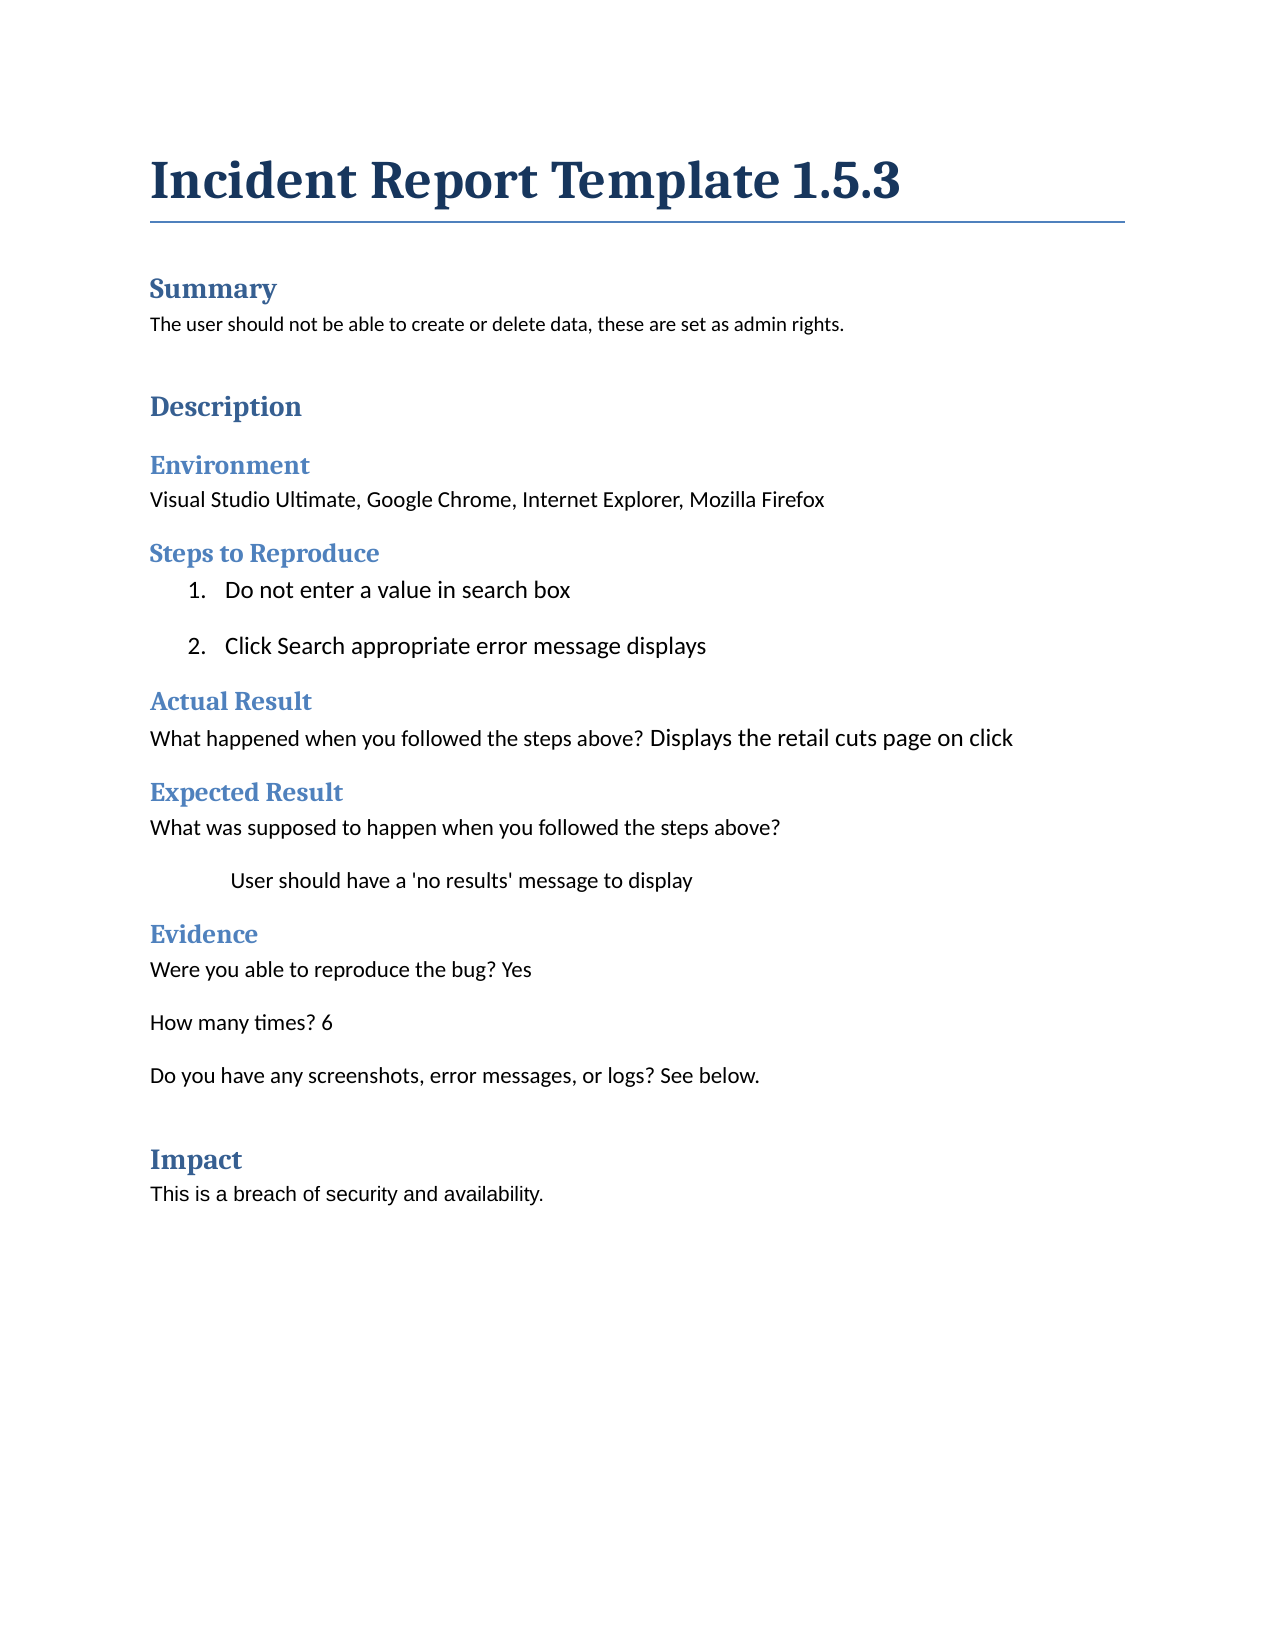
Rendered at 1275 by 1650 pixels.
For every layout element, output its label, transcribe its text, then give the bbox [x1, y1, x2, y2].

subtitle Actual Result [150, 686, 1125, 717]
text This is a breach of security and availability. [150, 1182, 1125, 1206]
subtitle Environment [150, 450, 1125, 481]
text The user should not be able to create or delete data, these are set as admin rights. [150, 311, 1125, 337]
subtitle Expected Result [150, 777, 1125, 809]
list Click Search appropriate error message displays [187, 630, 1125, 661]
title Incident Report Template 1.5.3 [150, 150, 1125, 221]
text Visual Studio Ultimate, Google Chrome, Internet Explorer, Mozilla Firefox [150, 486, 1125, 513]
subtitle Description [150, 390, 1125, 424]
subtitle Impact [150, 1143, 1125, 1177]
text What was supposed to happen when you followed the steps above? [150, 813, 1125, 841]
subtitle Evidence [150, 919, 1125, 950]
subtitle Steps to Reproduce [150, 538, 1125, 570]
text What happened when you followed the steps above? Displays the retail cuts page on click [150, 722, 1125, 752]
text How many times? 6 [150, 1008, 1125, 1036]
text Do you have any screenshots, error messages, or logs? See below. [150, 1061, 1125, 1089]
subtitle Summary [150, 273, 1125, 306]
text Were you able to reproduce the bug? Yes [150, 955, 1125, 983]
list User should have a 'no results' message to display [193, 866, 1125, 894]
list Do not enter a value in search box [187, 574, 1125, 605]
